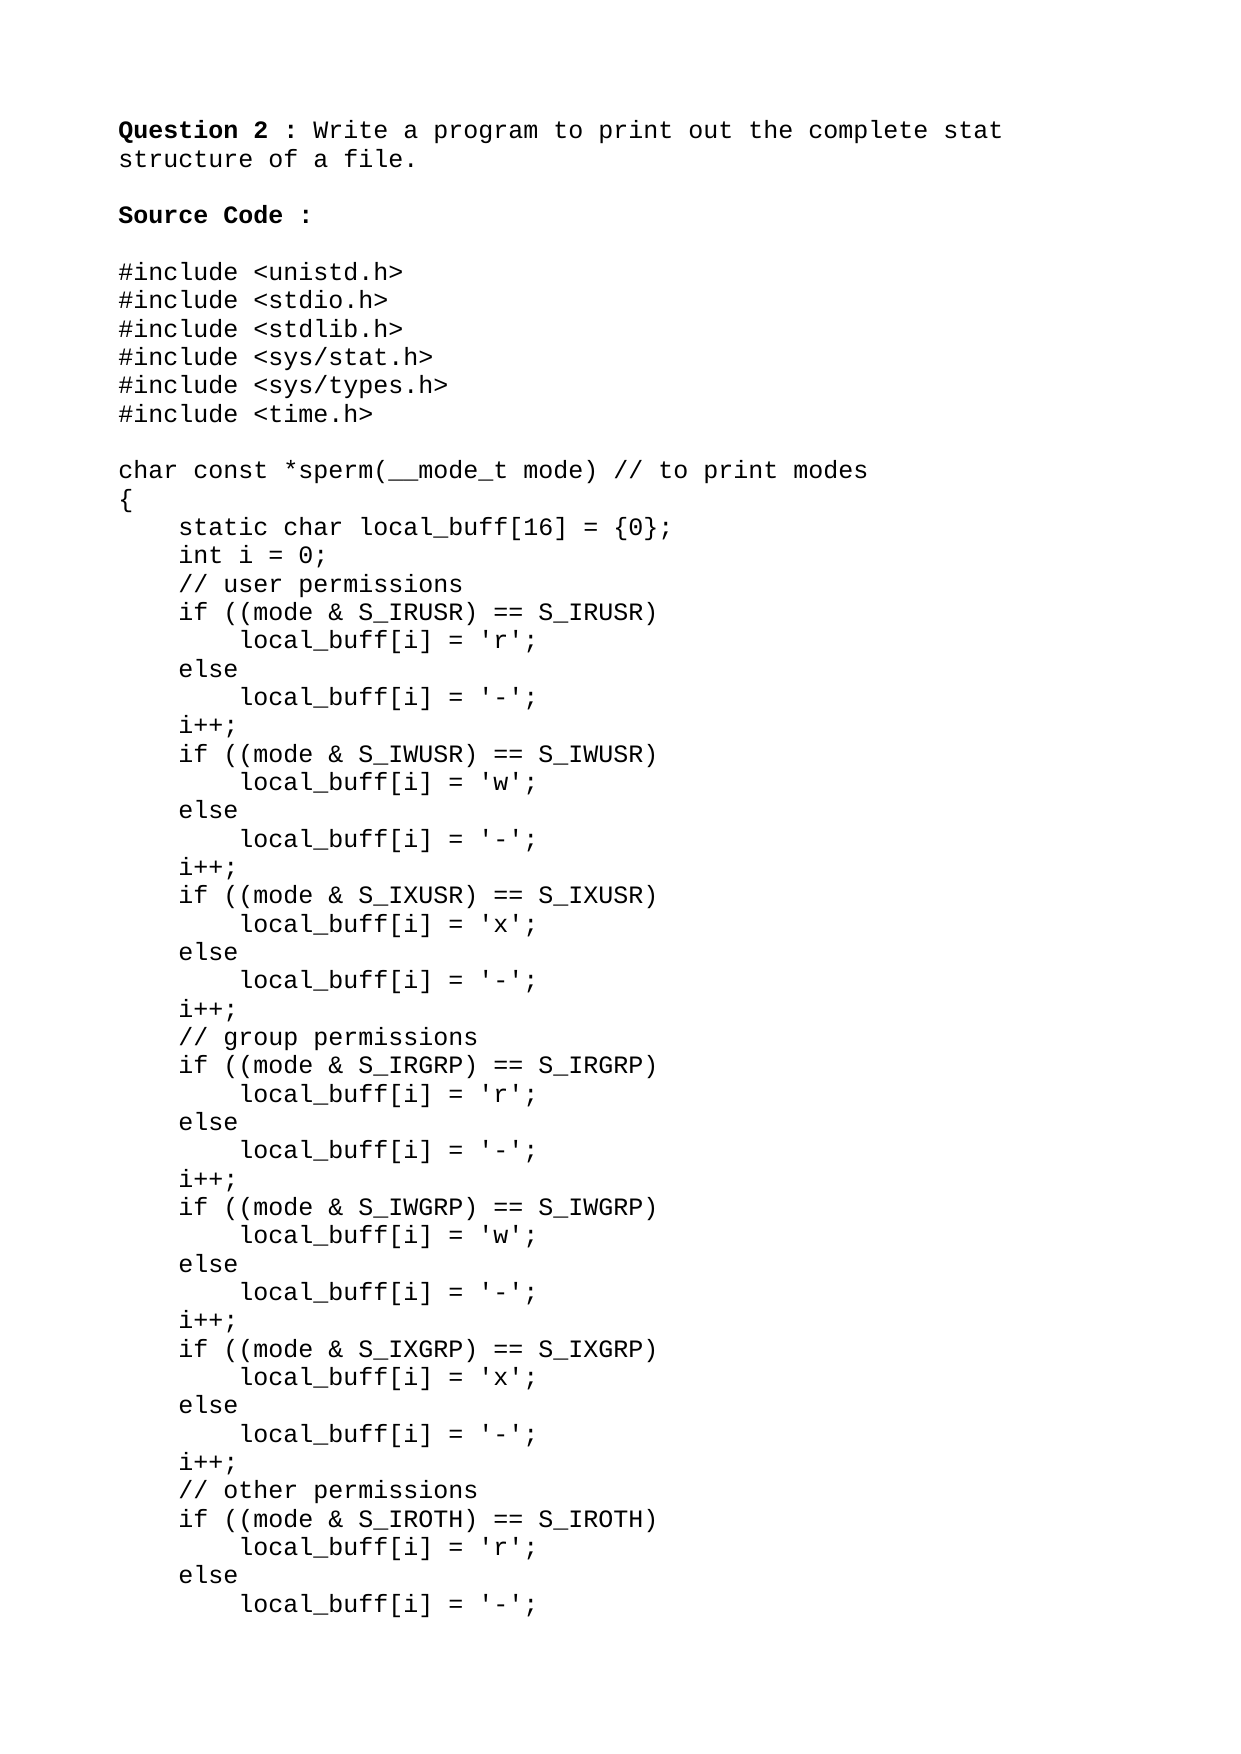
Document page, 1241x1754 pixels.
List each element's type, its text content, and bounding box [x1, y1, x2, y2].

text // user permissions [118, 571, 1122, 600]
text local_buff[i] = 'w'; [118, 1223, 1122, 1251]
text local_buff[i] = 'r'; [118, 1535, 1122, 1563]
text Source Code : [118, 203, 1122, 231]
text #include <stdlib.h> [118, 316, 1122, 345]
text #include <time.h> [118, 401, 1122, 430]
text if ((mode & S_IWUSR) == S_IWUSR) [118, 741, 1122, 770]
text #include <sys/types.h> [118, 373, 1122, 401]
text else [118, 940, 1122, 968]
text if ((mode & S_IXGRP) == S_IXGRP) [118, 1336, 1122, 1365]
text static char local_buff[16] = {0}; [118, 515, 1122, 543]
text if ((mode & S_IXUSR) == S_IXUSR) [118, 883, 1122, 911]
text local_buff[i] = 'r'; [118, 628, 1122, 656]
text local_buff[i] = '-'; [118, 968, 1122, 996]
text local_buff[i] = 'x'; [118, 911, 1122, 940]
text if ((mode & S_IRGRP) == S_IRGRP) [118, 1053, 1122, 1081]
text { [118, 486, 1122, 515]
text #include <sys/stat.h> [118, 345, 1122, 373]
text i++; [118, 1308, 1122, 1336]
text else [118, 1563, 1122, 1591]
text #include <stdio.h> [118, 288, 1122, 316]
text local_buff[i] = '-'; [118, 1591, 1122, 1620]
text else [118, 1110, 1122, 1138]
text local_buff[i] = 'x'; [118, 1365, 1122, 1393]
text local_buff[i] = '-'; [118, 826, 1122, 855]
text local_buff[i] = '-'; [118, 685, 1122, 713]
text local_buff[i] = '-'; [118, 1280, 1122, 1308]
text // group permissions [118, 1025, 1122, 1053]
text Question 2 : Write a program to print out the complete stat structure of a file. [118, 118, 1122, 175]
text local_buff[i] = 'r'; [118, 1081, 1122, 1110]
text i++; [118, 1166, 1122, 1195]
text else [118, 1251, 1122, 1280]
text int i = 0; [118, 543, 1122, 571]
text local_buff[i] = '-'; [118, 1421, 1122, 1450]
text local_buff[i] = '-'; [118, 1138, 1122, 1166]
text // other permissions [118, 1478, 1122, 1506]
text i++; [118, 855, 1122, 883]
text i++; [118, 996, 1122, 1025]
text else [118, 798, 1122, 826]
text if ((mode & S_IWGRP) == S_IWGRP) [118, 1195, 1122, 1223]
text else [118, 656, 1122, 685]
text #include <unistd.h> [118, 260, 1122, 288]
text if ((mode & S_IROTH) == S_IROTH) [118, 1506, 1122, 1535]
text i++; [118, 713, 1122, 741]
text local_buff[i] = 'w'; [118, 770, 1122, 798]
text if ((mode & S_IRUSR) == S_IRUSR) [118, 600, 1122, 628]
text i++; [118, 1450, 1122, 1478]
text else [118, 1393, 1122, 1421]
text char const *sperm(__mode_t mode) // to print modes [118, 458, 1122, 486]
